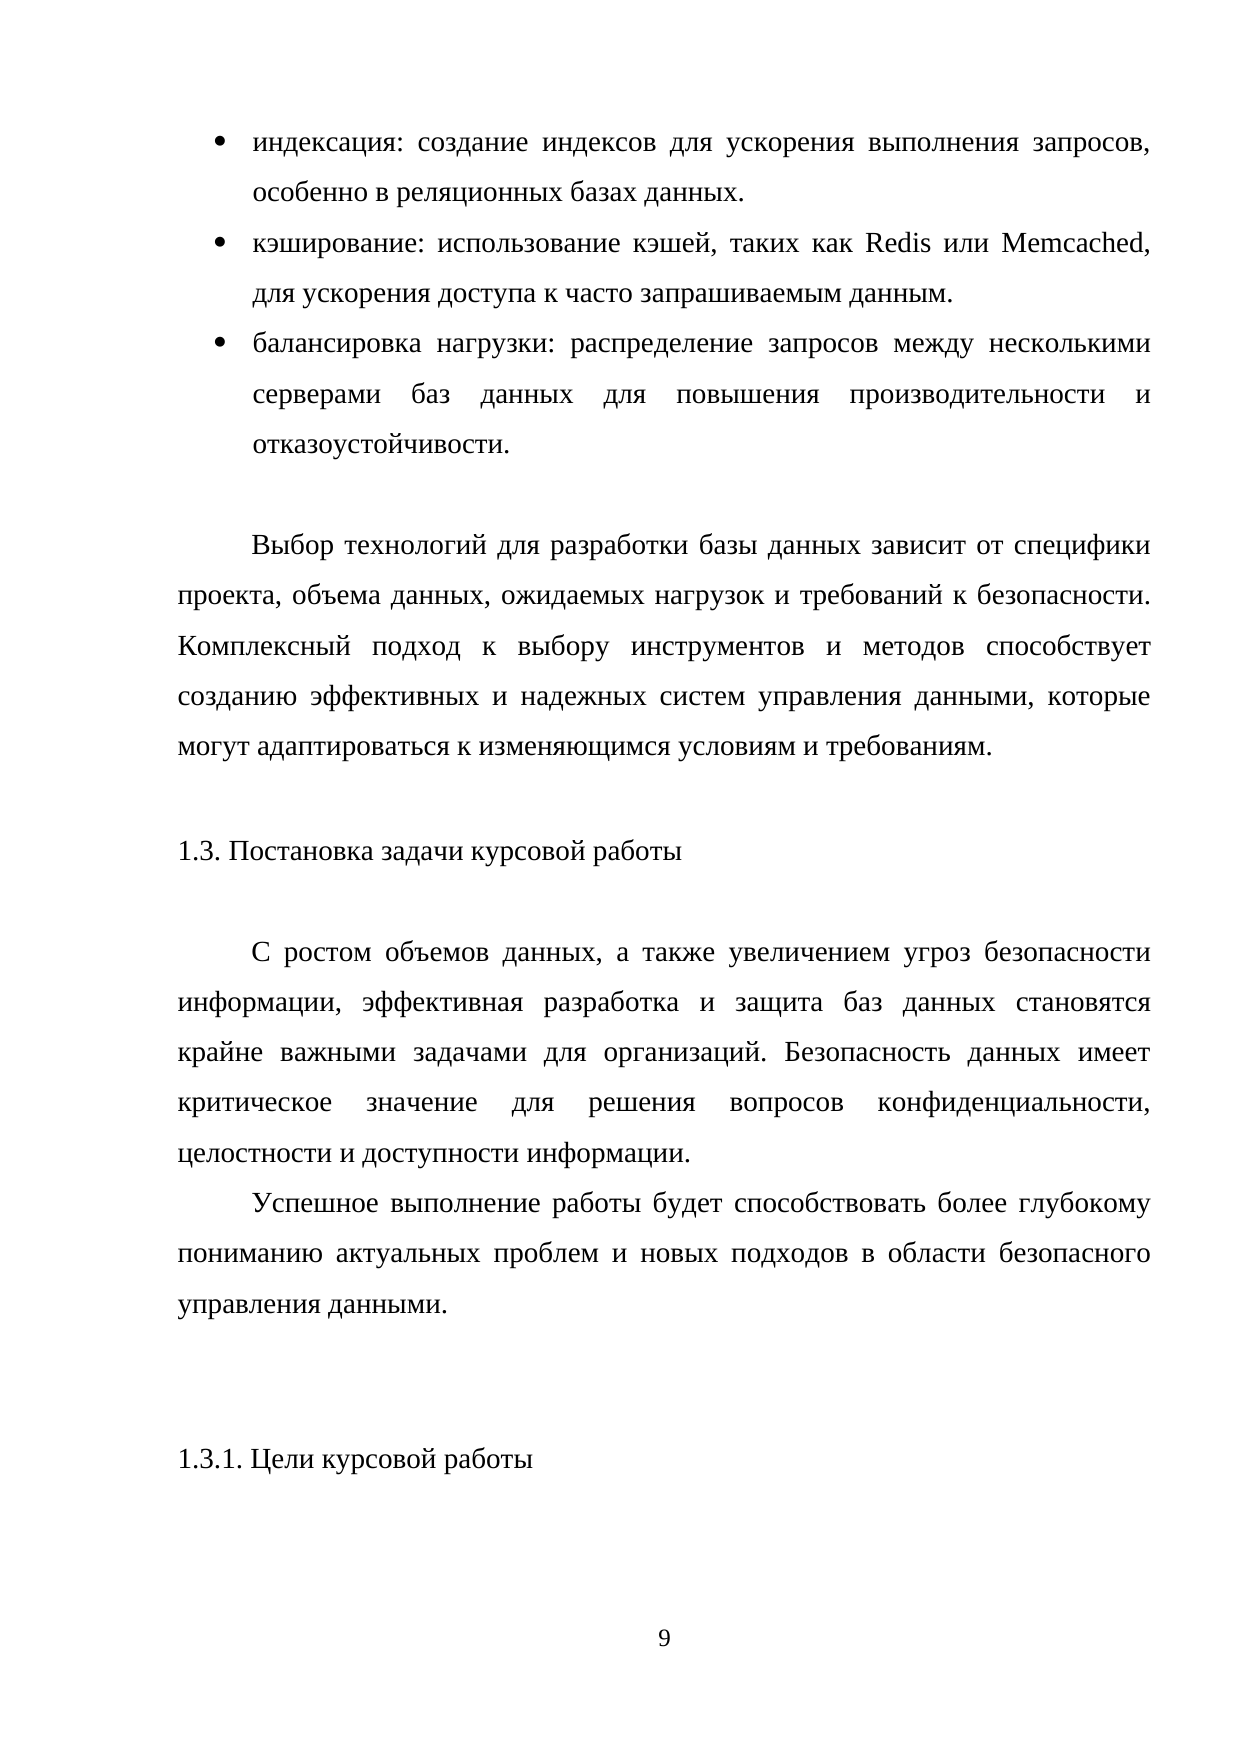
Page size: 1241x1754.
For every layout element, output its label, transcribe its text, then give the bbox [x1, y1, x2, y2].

text Успешное выполнение работы будет способствовать более глубокому пониманию актуальных проблем и новых подходов в области безопасного управления данными. [177, 1185, 1152, 1319]
subtitle 1.3.1. Цели курсовой работы [177, 1441, 1152, 1474]
list балансировка нагрузки: распределение запросов между несколькими серверами баз данных для повышения производительности и отказоустойчивости. [215, 326, 1152, 460]
text С ростом объемов данных, а также увеличением угроз безопасности информации, эффективная разработка и защита баз данных становятся крайне важными задачами для организаций. Безопасность данных имеет критическое значение для решения вопросов конфиденциальности, целостности и доступности информации. [177, 934, 1152, 1168]
list индексация: создание индексов для ускорения выполнения запросов, особенно в реляционных базах данных. [215, 124, 1152, 208]
text Выбор технологий для разработки базы данных зависит от специфики проекта, объема данных, ожидаемых нагрузок и требований к безопасности. Комплексный подход к выбору инструментов и методов способствует созданию эффективных и надежных систем управления данными, которые могут адаптироваться к изменяющимся условиям и требованиям. [177, 527, 1152, 762]
subtitle 1.3. Постановка задачи курсовой работы [177, 833, 1152, 867]
list кэширование: использование кэшей, таких как Redis или Memcached, для ускорения доступа к часто запрашиваемым данным. [215, 225, 1152, 309]
